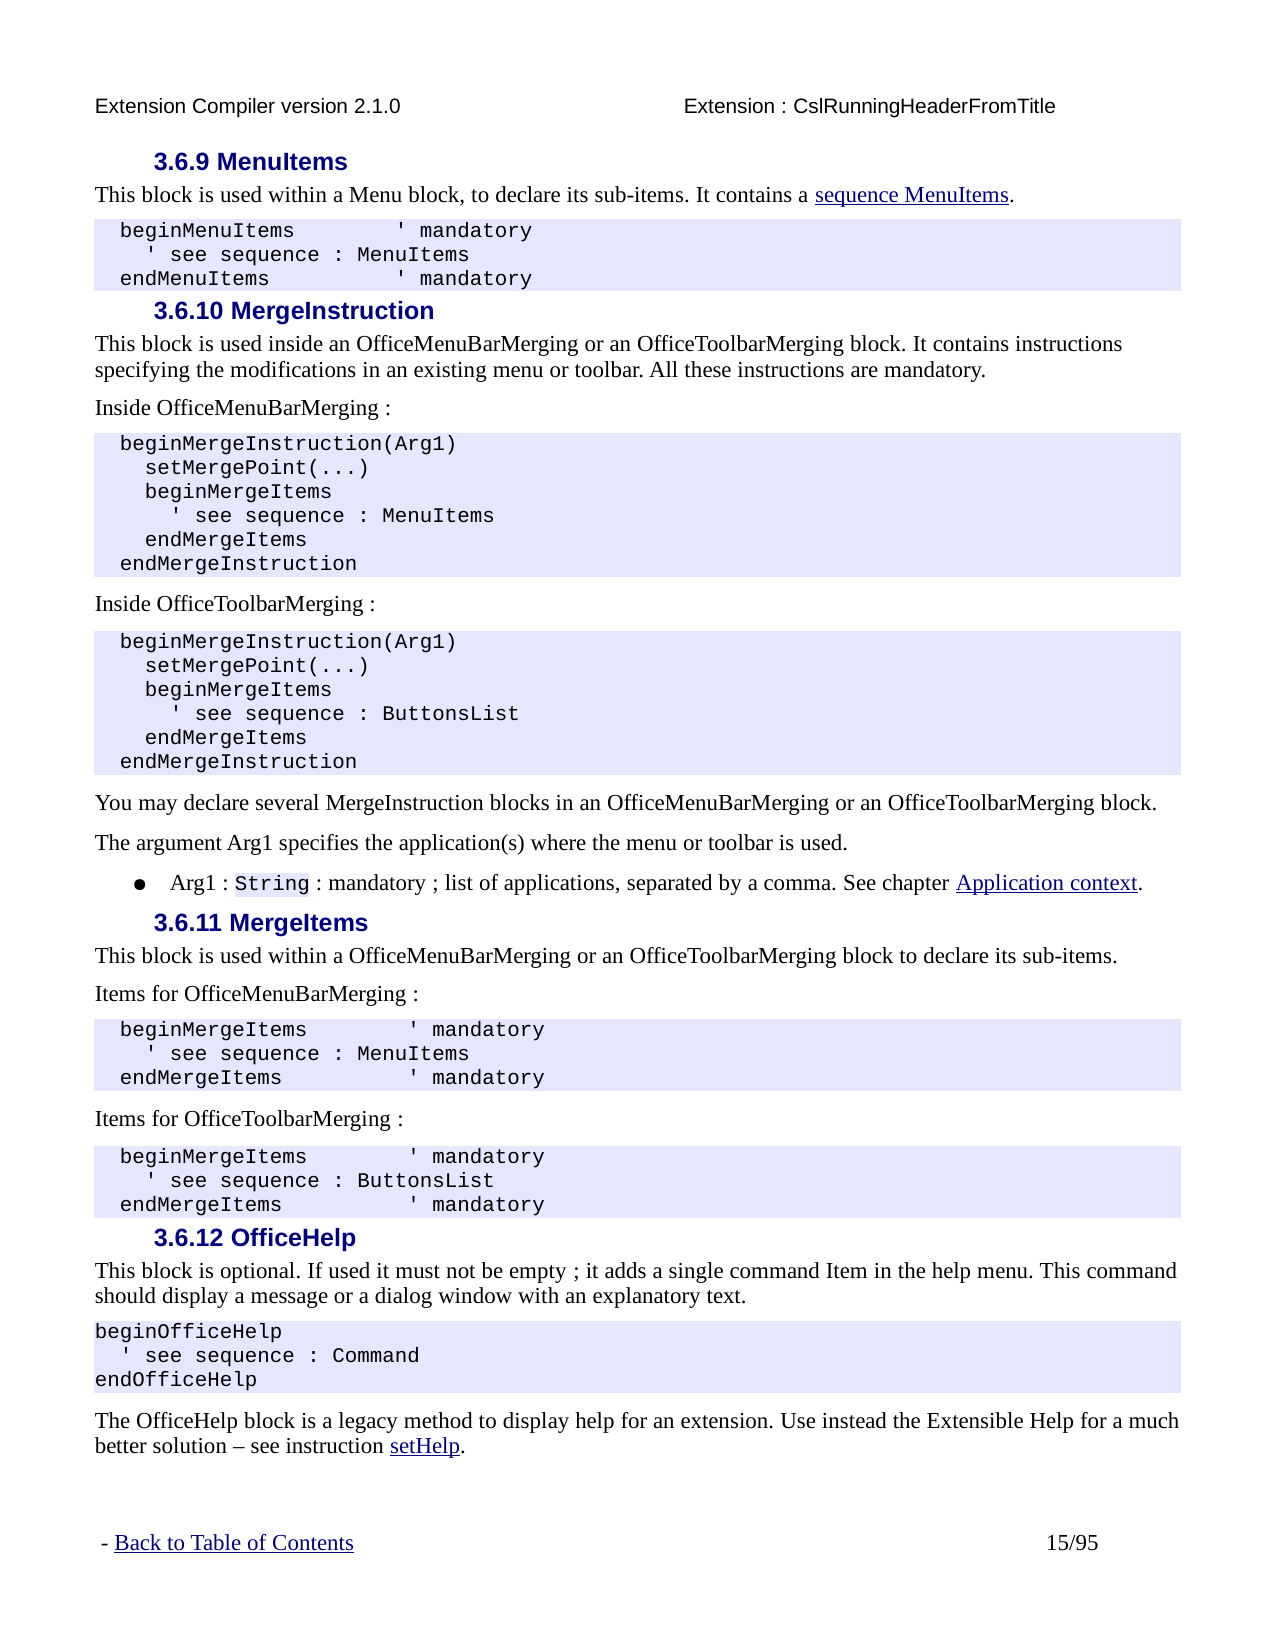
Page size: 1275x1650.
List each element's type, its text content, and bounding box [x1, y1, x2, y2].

text This block is optional. If used it must not be empty ; it adds a single command Item in the help menu. This command should display a message or a dialog window with an explanatory text. [94, 1258, 1181, 1309]
text beginOfficeHelp [94, 1321, 1181, 1345]
text This block is used within a OfficeMenuBarMerging or an OfficeToolbarMerging block to declare its sub-items. [94, 943, 1181, 969]
text This block is used inside an OfficeMenuBarMerging or an OfficeToolbarMerging block. It contains instructions specifying the modifications in an existing menu or toolbar. All these instructions are mandatory. [94, 331, 1181, 382]
text beginMergeInstruction(Arg1) [94, 631, 1181, 655]
text endMenuItems ' mandatory [94, 267, 1181, 291]
text beginMergeItems [94, 679, 1181, 703]
text beginMergeItems ' mandatory [94, 1019, 1181, 1043]
text ' see sequence : Command [94, 1345, 1181, 1369]
text beginMergeItems [94, 481, 1181, 505]
text beginMenuItems ' mandatory [94, 219, 1181, 243]
text endMergeItems [94, 529, 1181, 553]
text endMergeItems [94, 727, 1181, 751]
text ' see sequence : MenuItems [94, 243, 1181, 267]
text Items for OfficeToolbarMerging : [94, 1106, 1181, 1131]
text Inside OfficeToolbarMerging : [94, 591, 1181, 617]
text setMergePoint(...) [94, 457, 1181, 481]
text endOfficeHelp [94, 1369, 1181, 1393]
text The argument Arg1 specifies the application(s) where the menu or toolbar is used. [94, 830, 1181, 855]
text endMergeItems ' mandatory [94, 1194, 1181, 1218]
text beginMergeItems ' mandatory [94, 1146, 1181, 1170]
subtitle MergeInstruction [153, 297, 1181, 325]
text Inside OfficeMenuBarMerging : [94, 395, 1181, 420]
subtitle MergeItems [153, 909, 1181, 937]
text beginMergeInstruction(Arg1) [94, 433, 1181, 457]
text The OfficeHelp block is a legacy method to display help for an extension. Use instead the Extensible Help for a much better solution – see instruction setHelp. [94, 1408, 1181, 1459]
text endMergeItems ' mandatory [94, 1067, 1181, 1091]
text setMergePoint(...) [94, 655, 1181, 679]
text You may declare several MergeInstruction blocks in an OfficeMenuBarMerging or an OfficeToolbarMerging block. [94, 789, 1181, 815]
text ' see sequence : ButtonsList [94, 703, 1181, 727]
text endMergeInstruction [94, 751, 1181, 775]
text endMergeInstruction [94, 553, 1181, 577]
text ' see sequence : ButtonsList [94, 1170, 1181, 1194]
text This block is used within a Menu block, to declare its sub-items. It contains a sequence MenuItems. [94, 181, 1181, 207]
text ' see sequence : MenuItems [94, 1043, 1181, 1067]
subtitle OfficeHelp [153, 1224, 1181, 1252]
text Items for OfficeMenuBarMerging : [94, 981, 1181, 1007]
text ' see sequence : MenuItems [94, 505, 1181, 529]
subtitle MenuItems [153, 147, 1181, 176]
list Arg1 : String : mandatory ; list of applications, separated by a comma. See chapter Application context. [132, 870, 1181, 897]
